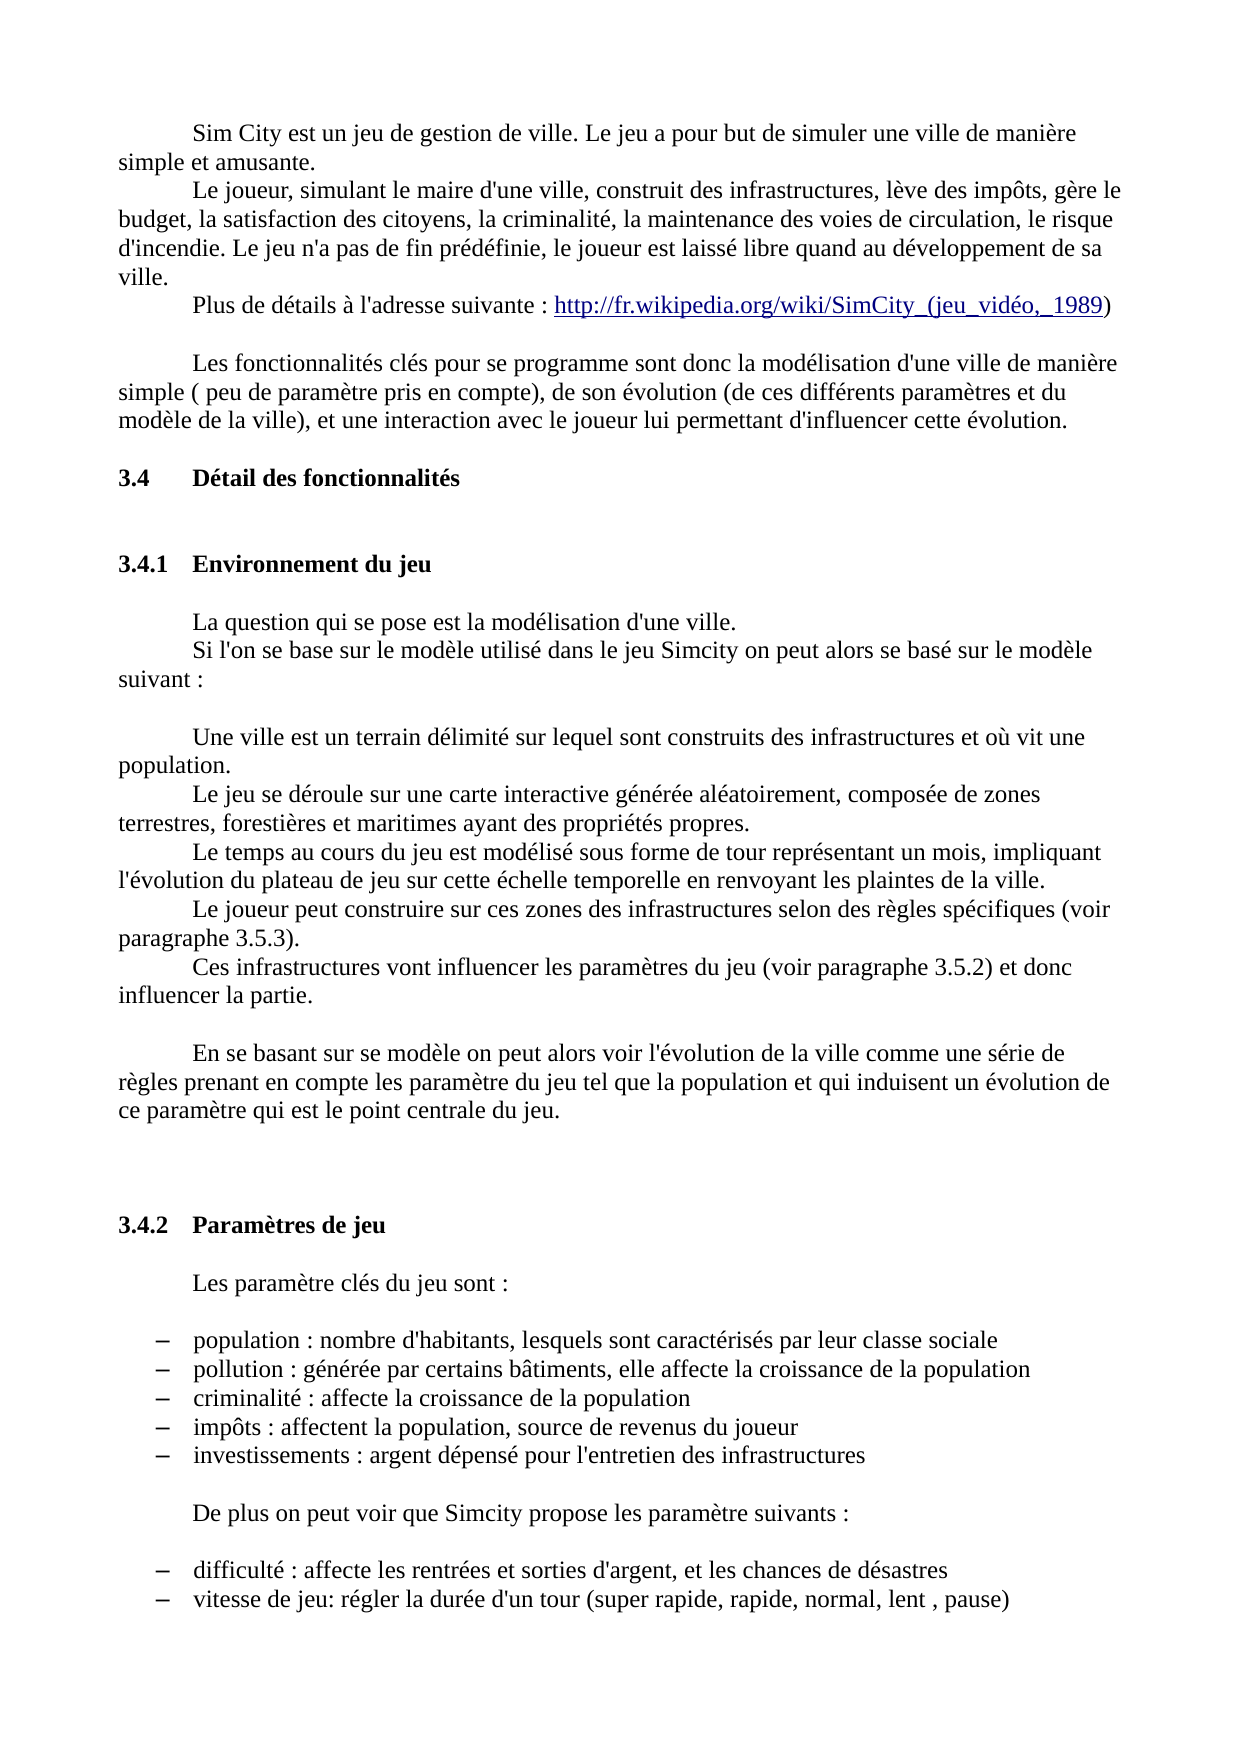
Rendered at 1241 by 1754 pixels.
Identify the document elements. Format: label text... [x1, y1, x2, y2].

text La question qui se pose est la modélisation d'une ville. [118, 607, 1122, 636]
text Le joueur peut construire sur ces zones des infrastructures selon des règles spécifiques (voir paragraphe 3.5.3). [118, 894, 1122, 952]
list impôts : affectent la population, source de revenus du joueur [156, 1412, 1122, 1441]
text Si l'on se base sur le modèle utilisé dans le jeu Simcity on peut alors se basé sur le modèle suivant : [118, 636, 1122, 693]
text Les fonctionnalités clés pour se programme sont donc la modélisation d'une ville de manière simple ( peu de paramètre pris en compte), de son évolution (de ces différents paramètres et du modèle de la ville), et une interaction avec le joueur lui permettant d'influencer cette évolution. [118, 348, 1122, 434]
text Ces infrastructures vont influencer les paramètres du jeu (voir paragraphe 3.5.2) et donc influencer la partie. [118, 952, 1122, 1009]
list pollution : générée par certains bâtiments, elle affecte la croissance de la population [156, 1354, 1122, 1383]
text Le temps au cours du jeu est modélisé sous forme de tour représentant un mois, impliquant l'évolution du plateau de jeu sur cette échelle temporelle en renvoyant les plaintes de la ville. [118, 837, 1122, 894]
text De plus on peut voir que Simcity propose les paramètre suivants : [118, 1498, 1122, 1527]
list vitesse de jeu: régler la durée d'un tour (super rapide, rapide, normal, lent , pause) [156, 1584, 1122, 1613]
list population : nombre d'habitants, lesquels sont caractérisés par leur classe sociale [156, 1326, 1122, 1354]
text Le joueur, simulant le maire d'une ville, construit des infrastructures, lève des impôts, gère le budget, la satisfaction des citoyens, la criminalité, la maintenance des voies de circulation, le risque d'incendie. Le jeu n'a pas de fin prédéfinie, le joueur est laissé libre quand au développement de sa ville. [118, 176, 1122, 291]
text 3.4 Détail des fonctionnalités [118, 463, 1122, 492]
text Sim City est un jeu de gestion de ville. Le jeu a pour but de simuler une ville de manière simple et amusante. [118, 118, 1122, 176]
list investissements : argent dépensé pour l'entretien des infrastructures [156, 1441, 1122, 1469]
text Les paramètre clés du jeu sont : [118, 1268, 1122, 1297]
text 3.4.1 Environnement du jeu [118, 549, 1122, 578]
text Le jeu se déroule sur une carte interactive générée aléatoirement, composée de zones terrestres, forestières et maritimes ayant des propriétés propres. [118, 779, 1122, 837]
text En se basant sur se modèle on peut alors voir l'évolution de la ville comme une série de règles prenant en compte les paramètre du jeu tel que la population et qui induisent un évolution de ce paramètre qui est le point centrale du jeu. [118, 1038, 1122, 1124]
text Une ville est un terrain délimité sur lequel sont construits des infrastructures et où vit une population. [118, 722, 1122, 779]
text 3.4.2 Paramètres de jeu [118, 1211, 1122, 1239]
text Plus de détails à l'adresse suivante : http://fr.wikipedia.org/wiki/SimCity_(jeu_vidéo,_1989) [118, 291, 1122, 319]
list difficulté : affecte les rentrées et sorties d'argent, et les chances de désastres [156, 1556, 1122, 1584]
list criminalité : affecte la croissance de la population [156, 1383, 1122, 1412]
